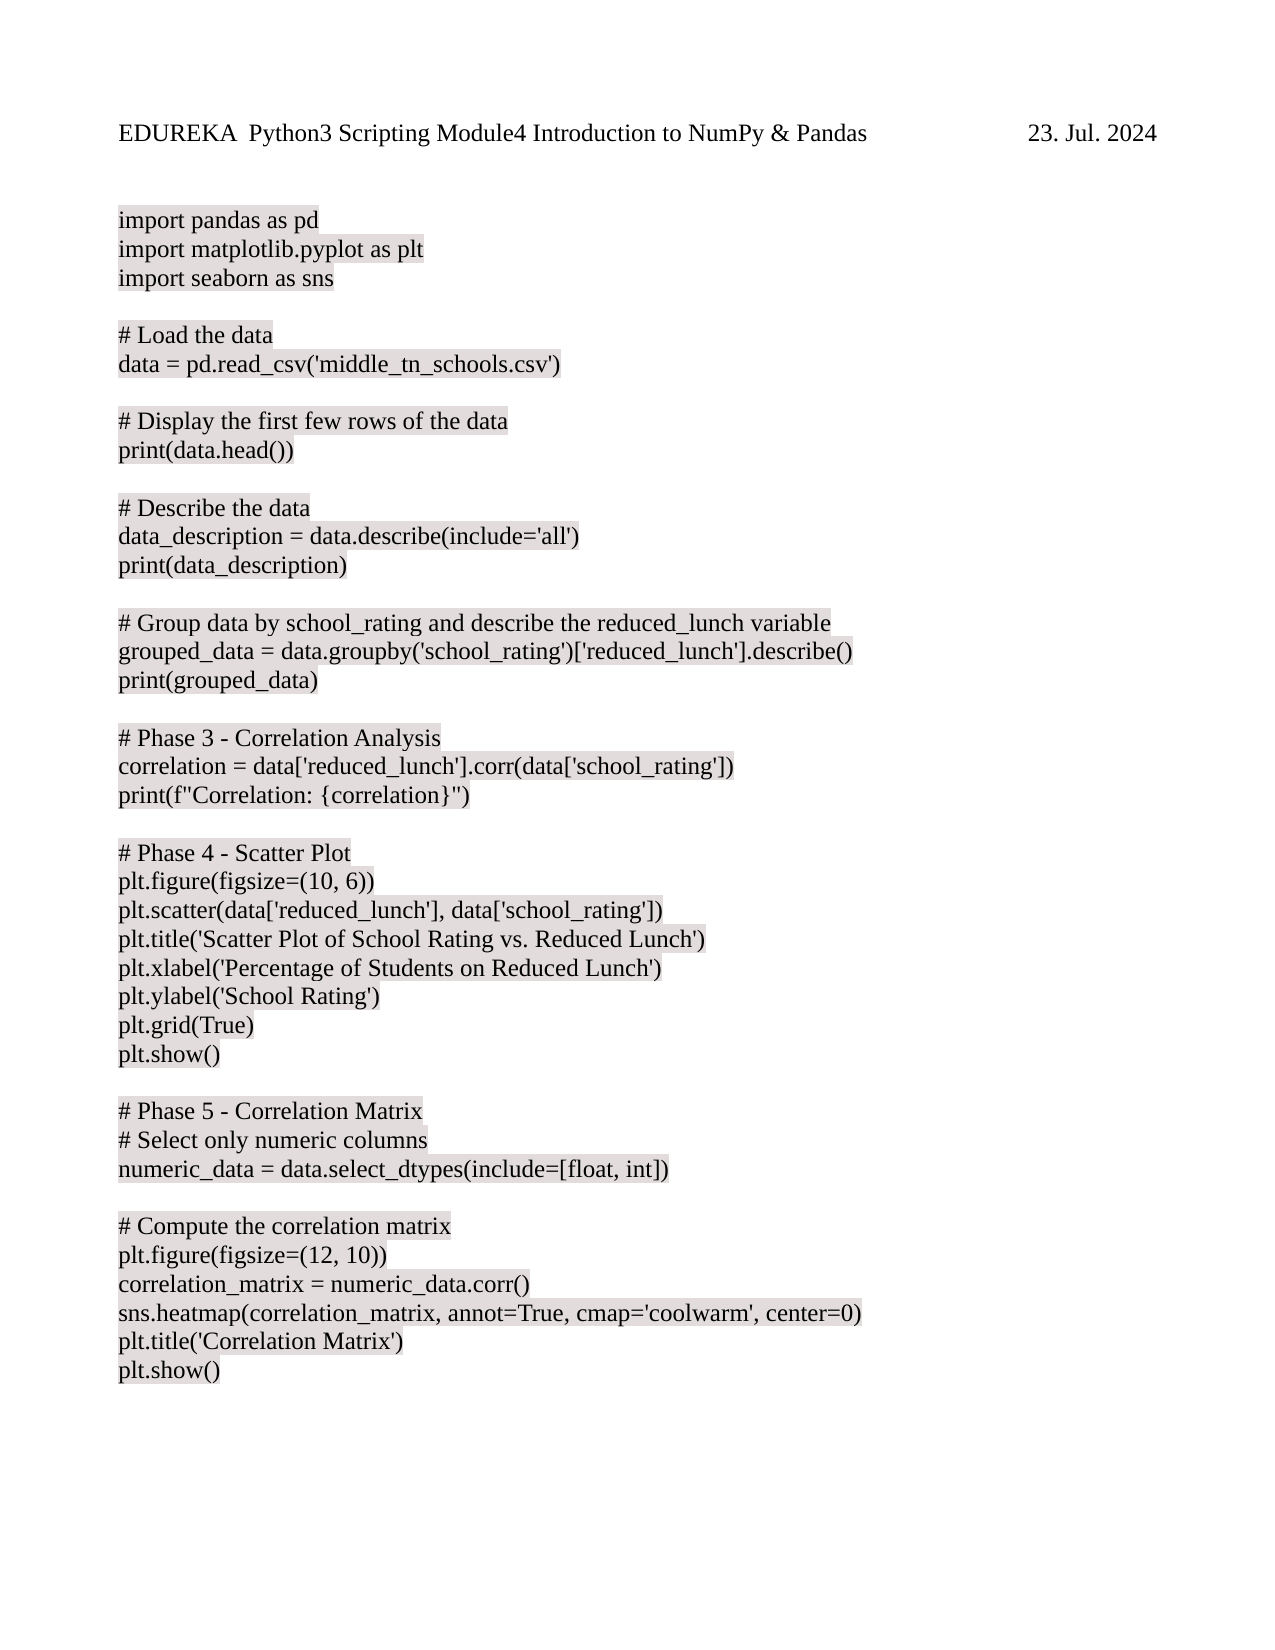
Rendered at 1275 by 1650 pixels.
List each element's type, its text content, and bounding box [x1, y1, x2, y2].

text # Load the data [118, 320, 1157, 349]
text # Phase 5 - Correlation Matrix [118, 1096, 1157, 1125]
text import matplotlib.pyplot as plt [118, 234, 1157, 263]
text print(f"Correlation: {correlation}") [118, 780, 1157, 809]
text correlation_matrix = numeric_data.corr() [118, 1269, 1157, 1298]
text # Phase 3 - Correlation Analysis [118, 723, 1157, 751]
text plt.title('Scatter Plot of School Rating vs. Reduced Lunch') [118, 924, 1157, 953]
text # Select only numeric columns [118, 1125, 1157, 1154]
text plt.xlabel('Percentage of Students on Reduced Lunch') [118, 953, 1157, 981]
text plt.show() [118, 1039, 1157, 1068]
text import pandas as pd [118, 205, 1157, 234]
text # Phase 4 - Scatter Plot [118, 838, 1157, 866]
text # Describe the data [118, 493, 1157, 521]
text plt.grid(True) [118, 1010, 1157, 1039]
text data = pd.read_csv('middle_tn_schools.csv') [118, 349, 1157, 378]
text plt.scatter(data['reduced_lunch'], data['school_rating']) [118, 895, 1157, 924]
text print(data.head()) [118, 435, 1157, 464]
text # Compute the correlation matrix [118, 1211, 1157, 1240]
text # Display the first few rows of the data [118, 406, 1157, 435]
text numeric_data = data.select_dtypes(include=[float, int]) [118, 1154, 1157, 1183]
text print(grouped_data) [118, 665, 1157, 694]
text plt.title('Correlation Matrix') [118, 1326, 1157, 1355]
text # Group data by school_rating and describe the reduced_lunch variable [118, 608, 1157, 636]
text sns.heatmap(correlation_matrix, annot=True, cmap='coolwarm', center=0) [118, 1298, 1157, 1326]
text plt.ylabel('School Rating') [118, 981, 1157, 1010]
text import seaborn as sns [118, 263, 1157, 291]
text plt.figure(figsize=(12, 10)) [118, 1240, 1157, 1269]
text correlation = data['reduced_lunch'].corr(data['school_rating']) [118, 751, 1157, 780]
text print(data_description) [118, 550, 1157, 579]
text plt.figure(figsize=(10, 6)) [118, 866, 1157, 895]
text grouped_data = data.groupby('school_rating')['reduced_lunch'].describe() [118, 636, 1157, 665]
text plt.show() [118, 1355, 1157, 1384]
text data_description = data.describe(include='all') [118, 521, 1157, 550]
